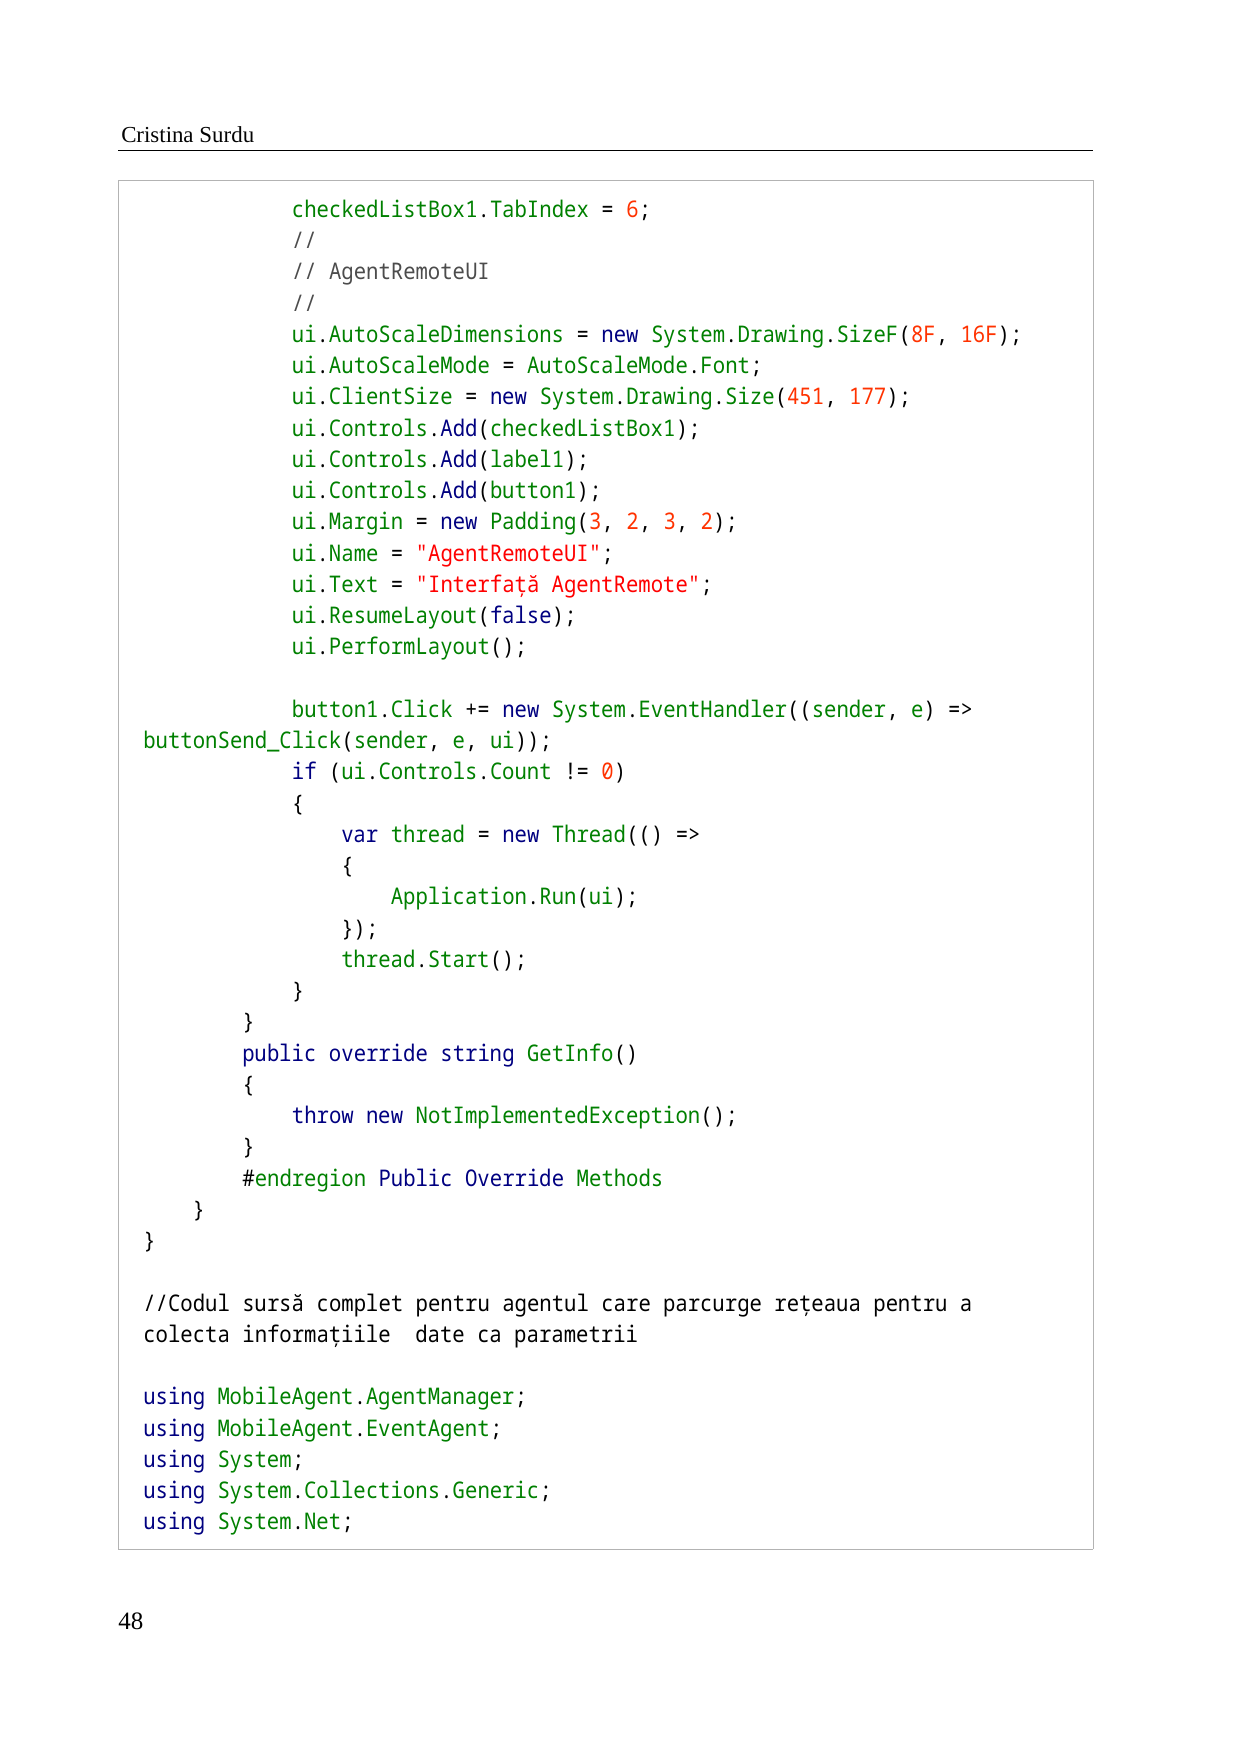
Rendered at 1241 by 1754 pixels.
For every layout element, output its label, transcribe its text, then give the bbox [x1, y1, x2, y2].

text using MobileAgent.AgentManager; [119, 1368, 1093, 1399]
text { [119, 774, 1093, 805]
text using System.Collections.Generic; [119, 1461, 1093, 1493]
text } [119, 993, 1093, 1024]
text if (ui.Controls.Count != 0) [119, 743, 1093, 774]
text checkedListBox1.TabIndex = 6; [119, 181, 1093, 211]
text // AgentRemoteUI [119, 243, 1093, 274]
text using System.Net; [119, 1493, 1093, 1549]
text #endregion Public Override Methods [119, 1149, 1093, 1180]
text { [119, 836, 1093, 868]
text Application.Run(ui); [119, 868, 1093, 899]
text ui.AutoScaleMode = AutoScaleMode.Font; [119, 336, 1093, 368]
text { [119, 1055, 1093, 1086]
text ui.Margin = new Padding(3, 2, 3, 2); [119, 493, 1093, 524]
text } [119, 1211, 1093, 1255]
text // [119, 211, 1093, 243]
text } [119, 1118, 1093, 1149]
text button1.Click += new System.EventHandler((sender, e) => buttonSend_Click(sender, e, ui)); [119, 680, 1093, 743]
text ui.PerformLayout(); [119, 618, 1093, 661]
text using System; [119, 1430, 1093, 1461]
text using MobileAgent.EventAgent; [119, 1399, 1093, 1430]
text } [119, 961, 1093, 993]
text public override string GetInfo() [119, 1024, 1093, 1055]
text ui.ClientSize = new System.Drawing.Size(451, 177); [119, 368, 1093, 399]
text ui.AutoScaleDimensions = new System.Drawing.SizeF(8F, 16F); [119, 305, 1093, 336]
text var thread = new Thread(() => [119, 805, 1093, 836]
text //Codul sursă complet pentru agentul care parcurge rețeaua pentru a colecta informațiile date ca parametrii [119, 1274, 1093, 1349]
text ui.Controls.Add(label1); [119, 430, 1093, 461]
text ui.ResumeLayout(false); [119, 586, 1093, 618]
text throw new NotImplementedException(); [119, 1086, 1093, 1118]
text ui.Controls.Add(checkedListBox1); [119, 399, 1093, 430]
text }); [119, 899, 1093, 930]
text ui.Name = "AgentRemoteUI"; [119, 524, 1093, 555]
text ui.Controls.Add(button1); [119, 461, 1093, 493]
text } [119, 1180, 1093, 1211]
text thread.Start(); [119, 930, 1093, 961]
text ui.Text = "Interfață AgentRemote"; [119, 555, 1093, 586]
text // [119, 274, 1093, 305]
